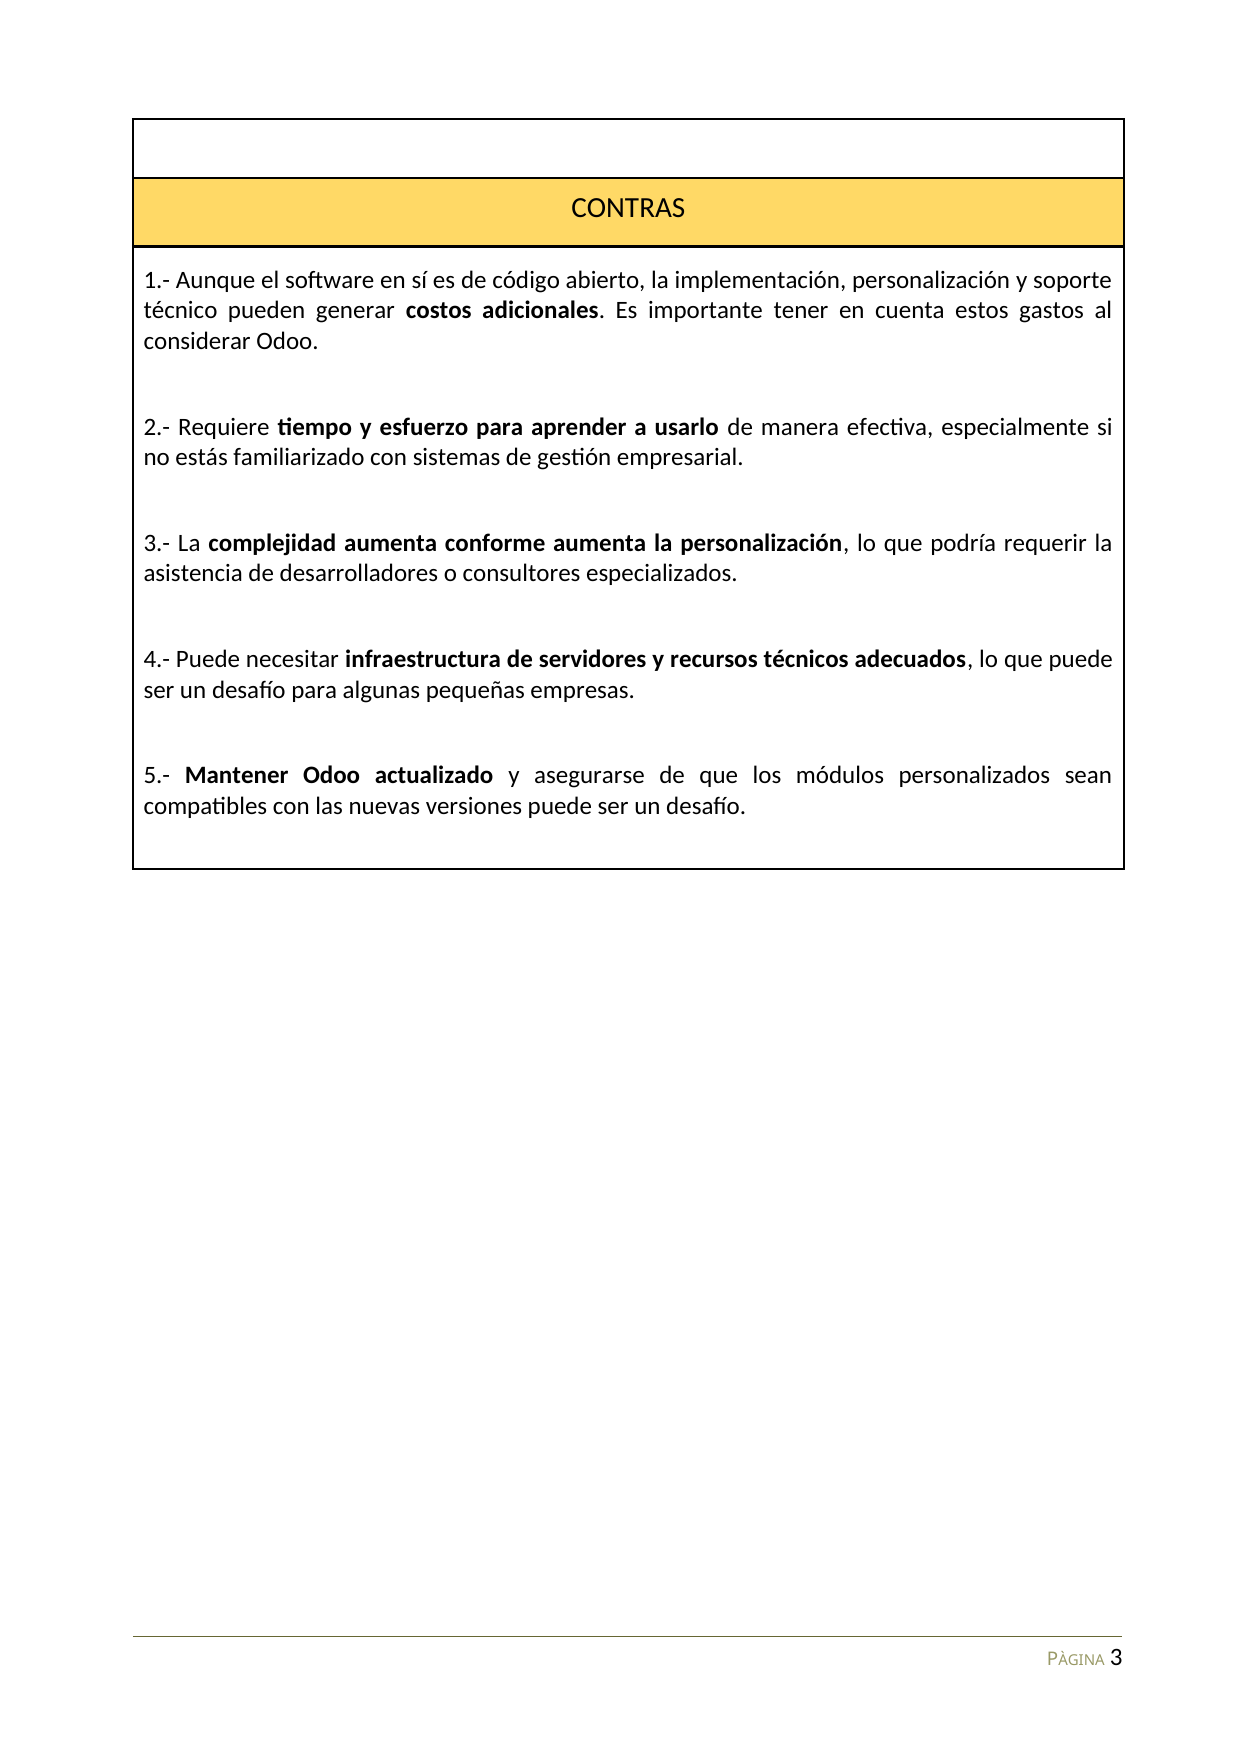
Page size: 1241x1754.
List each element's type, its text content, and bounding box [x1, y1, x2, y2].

table_cell 1.- Aunque el software en sí es de código abierto, la implementación, personalización y soporte técnico pueden generar costos adicionales. Es importante tener en cuenta estos gastos al considerar Odoo. 2.- Requiere tiempo y esfuerzo para aprender a usarlo de manera efectiva, especialmente si no estás familiarizado con sistemas de gestión empresarial. 3.- La complejidad aumenta conforme aumenta la personalización, lo que podría requerir la asistencia de desarrolladores o consultores especializados. 4.- Puede necesitar infraestructura de servidores y recursos técnicos adecuados, lo que puede ser un desafío para algunas pequeñas empresas. 5.- Mantener Odoo actualizado y asegurarse de que los módulos personalizados sean compatibles con las nuevas versiones puede ser un desafío. [134, 248, 1123, 868]
table_cell CONTRAS [134, 179, 1123, 245]
table_cell [134, 120, 1123, 177]
